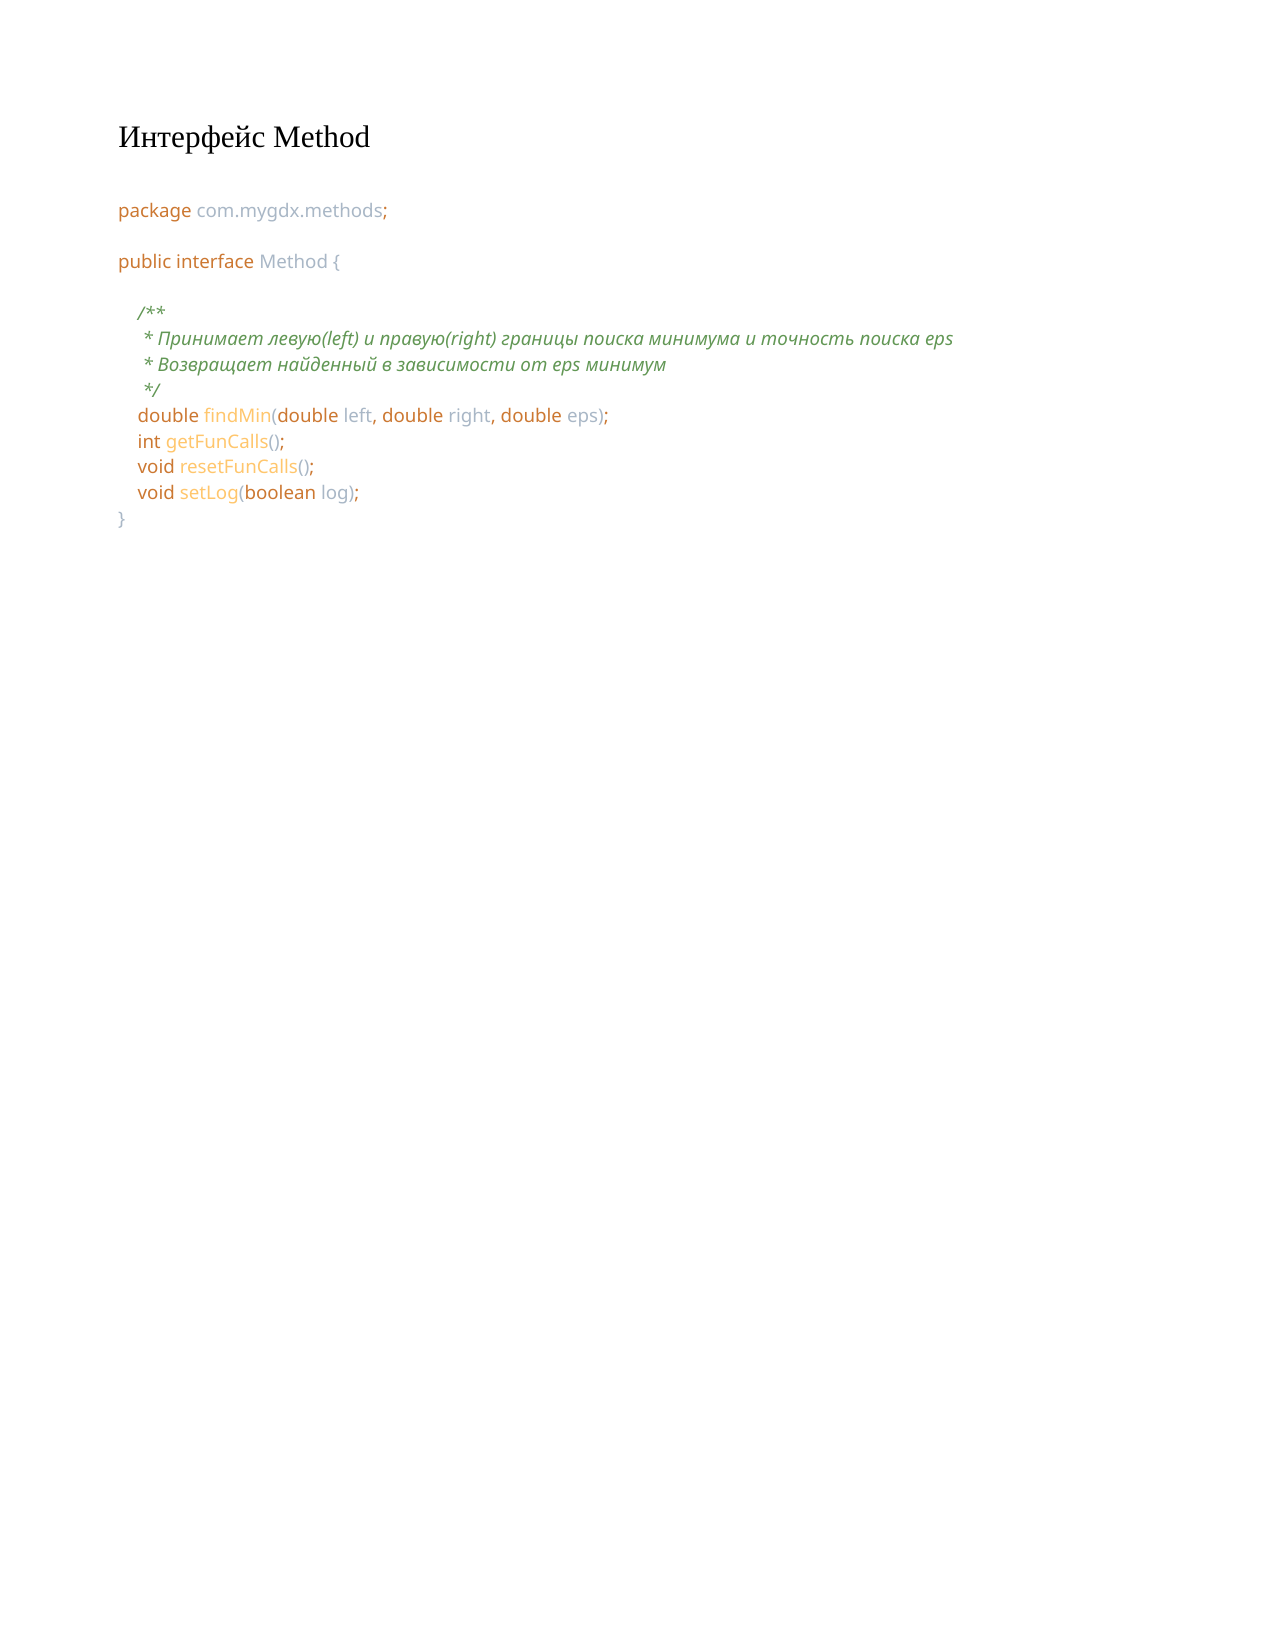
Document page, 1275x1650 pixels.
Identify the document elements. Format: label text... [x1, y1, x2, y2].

text Интерфейс Method [118, 118, 1157, 154]
